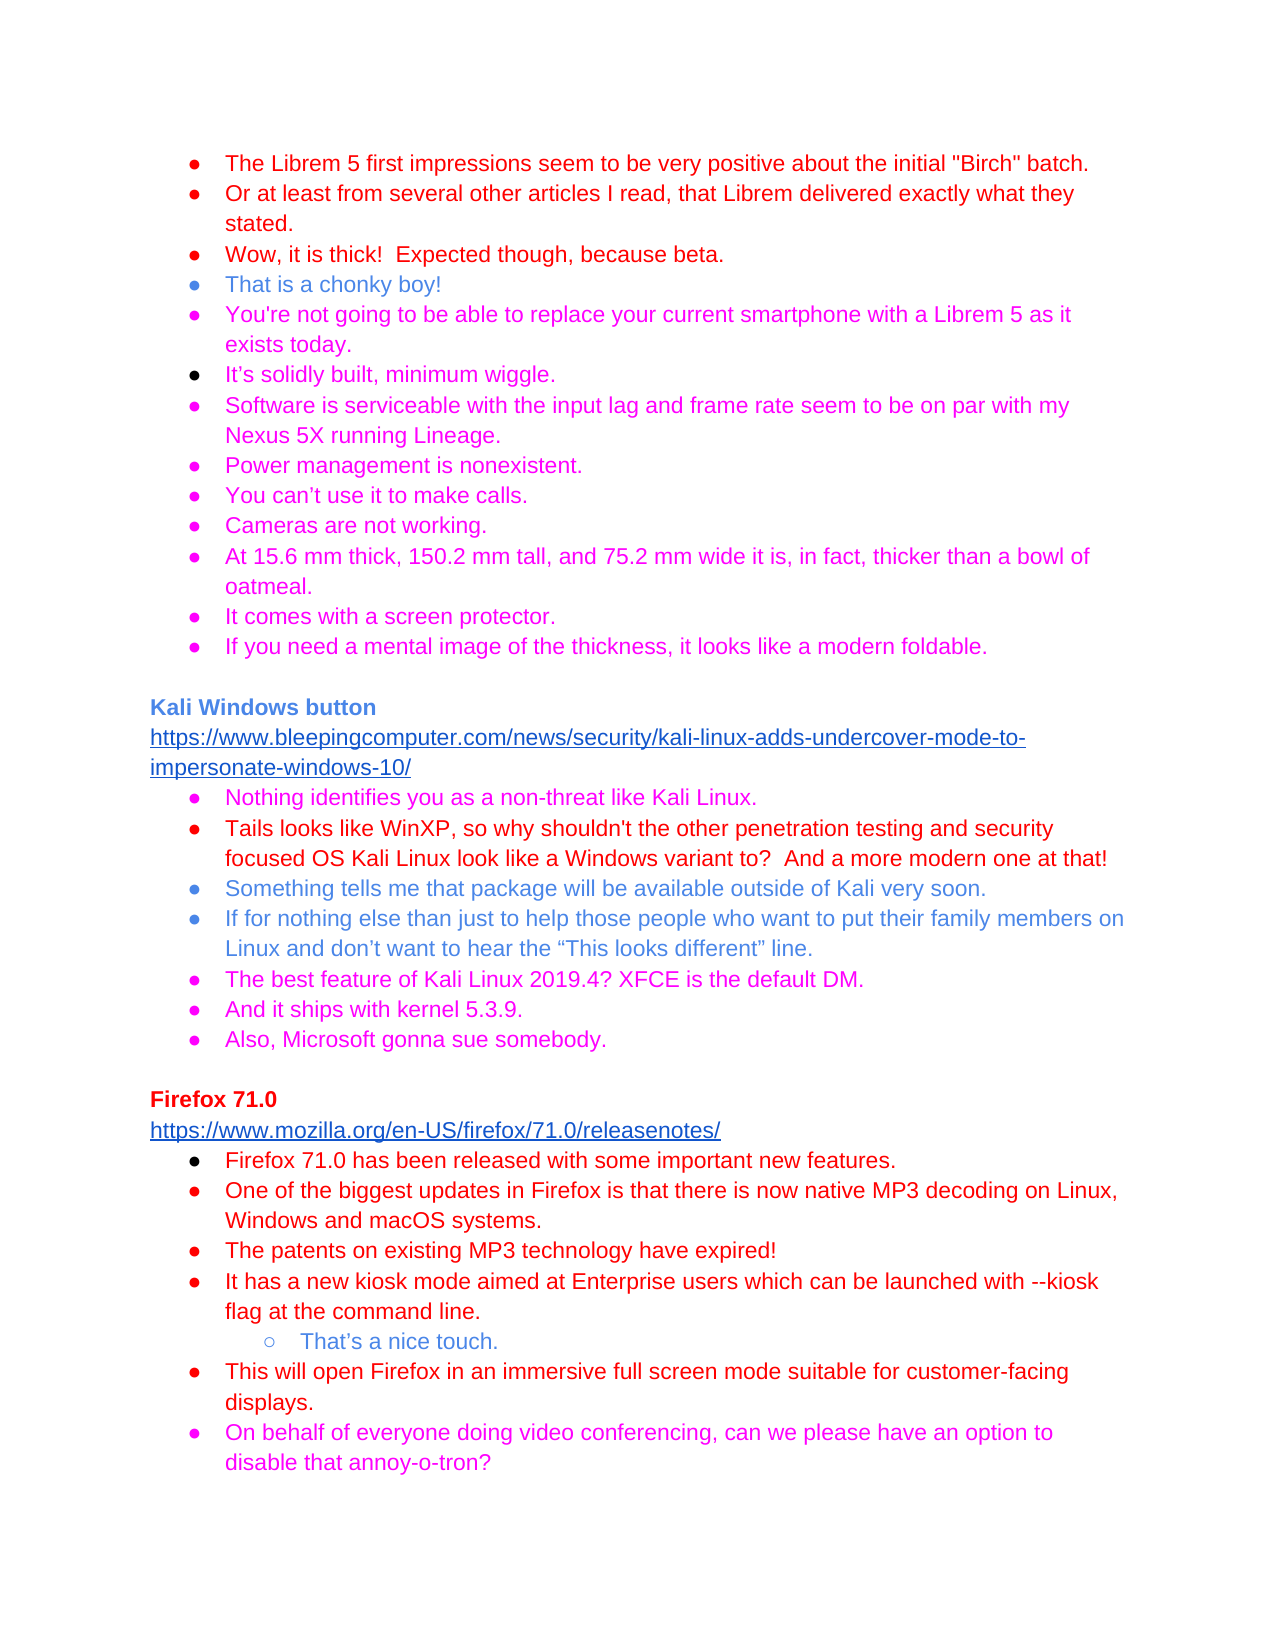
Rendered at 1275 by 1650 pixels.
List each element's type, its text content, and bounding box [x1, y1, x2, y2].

list One of the biggest updates in Firefox is that there is now native MP3 decoding on Linux, Windows and macOS systems. [187, 1177, 1125, 1234]
list Or at least from several other articles I read, that Librem delivered exactly what they stated. [187, 180, 1125, 237]
list Firefox 71.0 has been released with some important new features. [187, 1147, 1125, 1173]
list The best feature of Kali Linux 2019.4? XFCE is the default DM. [187, 966, 1125, 992]
list Wow, it is thick! Expected though, because beta. [187, 241, 1125, 267]
list On behalf of everyone doing video conferencing, can we please have an option to disable that annoy-o-tron? [187, 1419, 1125, 1475]
list If for nothing else than just to help those people who want to put their family members on Linux and don’t want to hear the “This looks different” line. [187, 905, 1125, 962]
list The Librem 5 first impressions seem to be very positive about the initial "Birch" batch. [187, 150, 1125, 176]
list That’s a nice touch. [262, 1328, 1125, 1354]
list The patents on existing MP3 technology have expired! [187, 1237, 1125, 1264]
list Also, Microsoft gonna sue somebody. [187, 1026, 1125, 1052]
list That is a chonky boy! [187, 271, 1125, 297]
list Nothing identifies you as a non-threat like Kali Linux. [187, 784, 1125, 811]
list Power management is nonexistent. [187, 452, 1125, 478]
list You can’t use it to make calls. [187, 482, 1125, 509]
list Software is serviceable with the input lag and frame rate seem to be on par with my Nexus 5X running Lineage. [187, 392, 1125, 448]
list Tails looks like WinXP, so why shouldn't the other penetration testing and security focused OS Kali Linux look like a Windows variant to? And a more modern one at that! [187, 814, 1125, 871]
list Cameras are not working. [187, 512, 1125, 539]
list It comes with a screen protector. [187, 603, 1125, 629]
list It’s solidly built, minimum wiggle. [187, 361, 1125, 388]
text https://www.bleepingcomputer.com/news/security/kali-linux-adds-undercover-mode-to-impersonate-windows-10/ [150, 724, 1125, 781]
list This will open Firefox in an immersive full screen mode suitable for customer-facing displays. [187, 1358, 1125, 1415]
text Kali Windows button [150, 694, 1125, 720]
list If you need a mental image of the thickness, it looks like a modern foldable. [187, 633, 1125, 660]
list You're not going to be able to replace your current smartphone with a Librem 5 as it exists today. [187, 301, 1125, 358]
list And it ships with kernel 5.3.9. [187, 996, 1125, 1022]
list Something tells me that package will be available outside of Kali very soon. [187, 875, 1125, 901]
list At 15.6 mm thick, 150.2 mm tall, and 75.2 mm wide it is, in fact, thicker than a bowl of oatmeal. [187, 543, 1125, 599]
text Firefox 71.0 [150, 1086, 1125, 1113]
list It has a new kiosk mode aimed at Enterprise users which can be launched with --kiosk flag at the command line. [187, 1268, 1125, 1324]
text https://www.mozilla.org/en-US/firefox/71.0/releasenotes/ [150, 1117, 1125, 1143]
